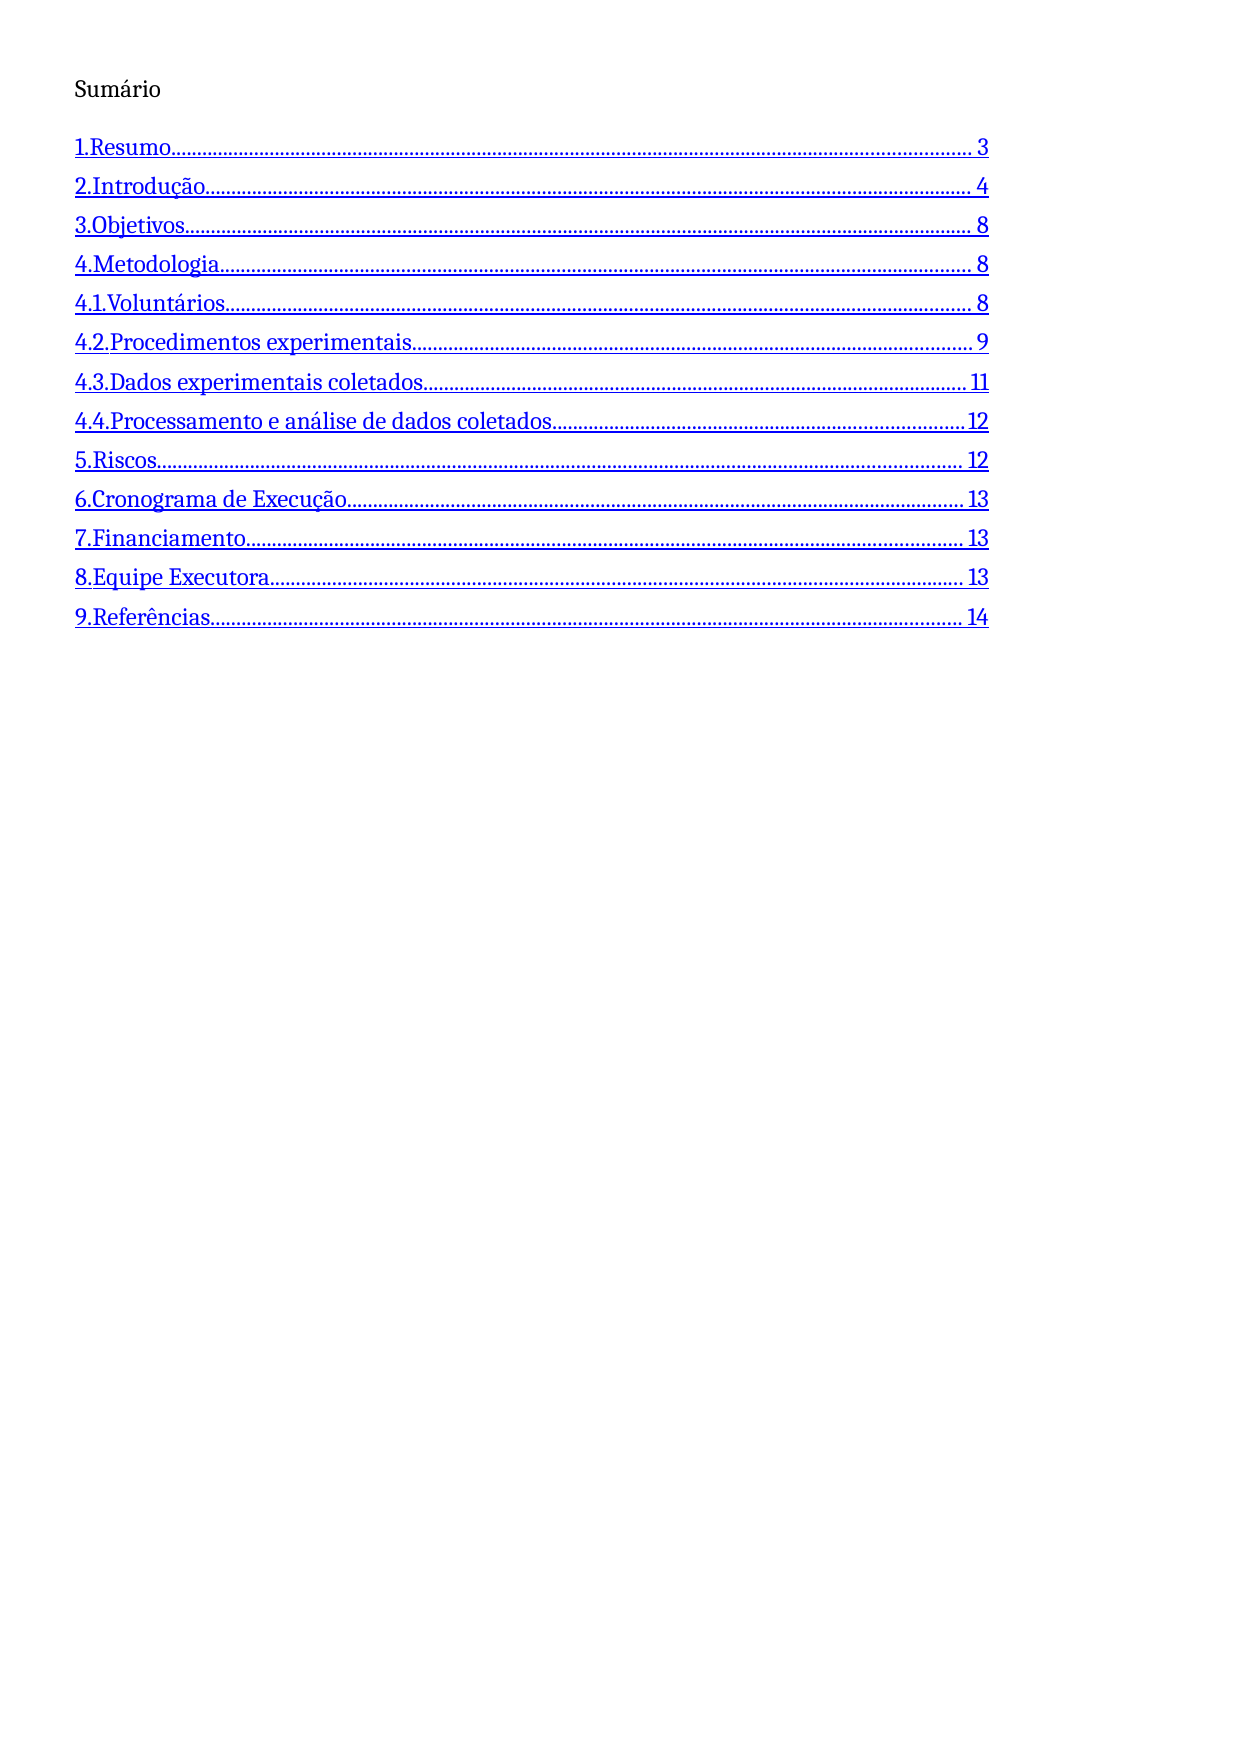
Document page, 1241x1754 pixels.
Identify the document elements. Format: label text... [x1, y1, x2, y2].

text 4.3. Dados experimentais coletados 11 [75, 367, 1165, 396]
text 6. Cronograma de Execução 13 [75, 485, 1165, 514]
text Sumário [75, 75, 1165, 104]
text 4. Metodologia 8 [75, 250, 1165, 279]
text 5. Riscos 12 [75, 446, 1165, 474]
text 2. Introdução 4 [75, 172, 1165, 200]
text 4.2. Procedimentos experimentais 9 [75, 328, 1165, 357]
text 9. Referências 14 [75, 602, 1165, 631]
text 7. Financiamento 13 [75, 524, 1165, 553]
text 1. Resumo 3 [75, 132, 1165, 161]
text 4.4. Processamento e análise de dados coletados 12 [75, 407, 1165, 435]
text 3. Objetivos 8 [75, 211, 1165, 239]
text 4.1. Voluntários 8 [75, 289, 1165, 318]
text 8. Equipe Executora 13 [75, 563, 1165, 592]
